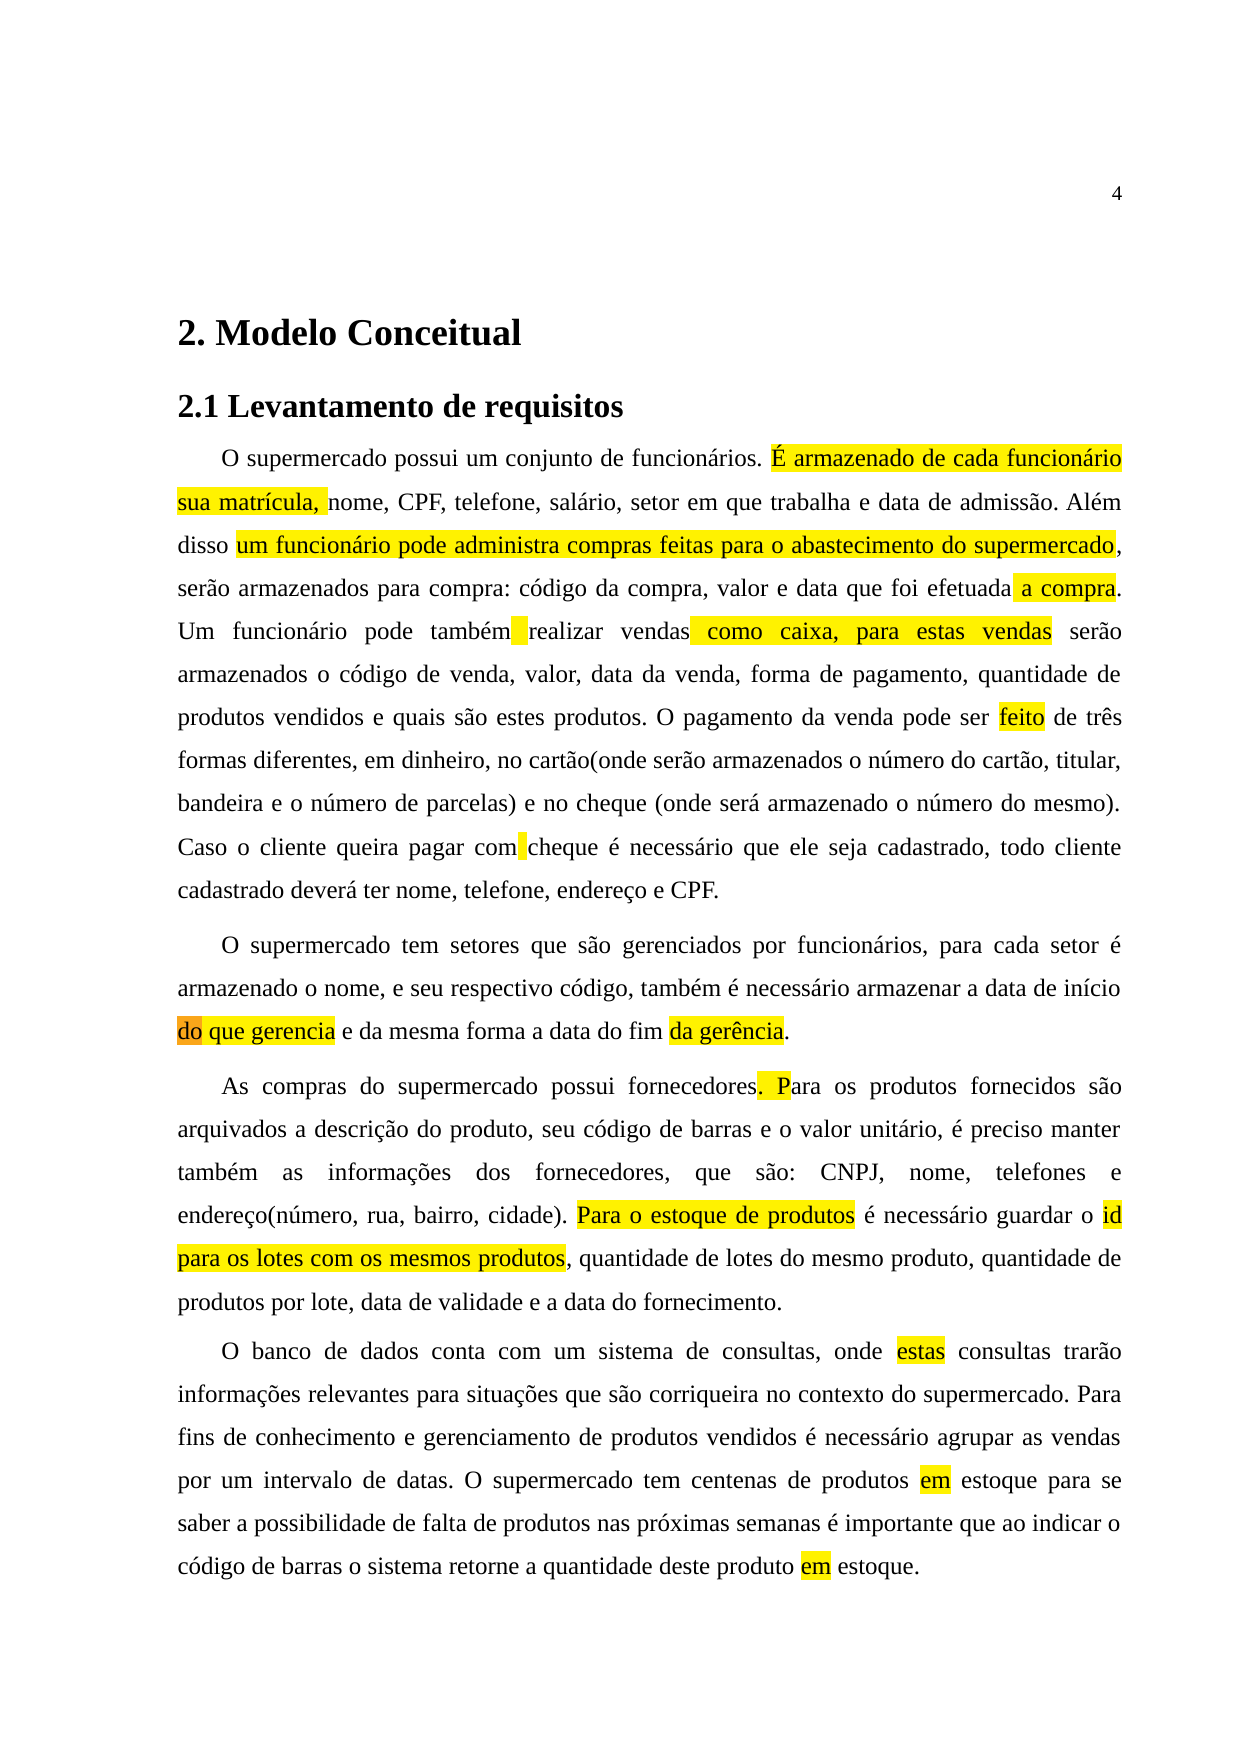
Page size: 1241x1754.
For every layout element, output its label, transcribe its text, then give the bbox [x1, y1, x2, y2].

text O supermercado possui um conjunto de funcionários. É armazenado de cada funcionário sua matrícula, nome, CPF, telefone, salário, setor em que trabalha e data de admissão. Além disso um funcionário pode administra compras feitas para o abastecimento do supermercado, serão armazenados para compra: código da compra, valor e data que foi efetuada a compra. Um funcionário pode também realizar vendas como caixa, para estas vendas serão armazenados o código de venda, valor, data da venda, forma de pagamento, quantidade de produtos vendidos e quais são estes produtos. O pagamento da venda pode ser feito de três formas diferentes, em dinheiro, no cartão(onde serão armazenados o número do cartão, titular, bandeira e o número de parcelas) e no cheque (onde será armazenado o número do mesmo). Caso o cliente queira pagar com cheque é necessário que ele seja cadastrado, todo cliente cadastrado deverá ter nome, telefone, endereço e CPF. [177, 443, 1122, 903]
text O supermercado tem setores que são gerenciados por funcionários, para cada setor é armazenado o nome, e seu respectivo código, também é necessário armazenar a data de início do que gerencia e da mesma forma a data do fim da gerência. [177, 930, 1122, 1045]
text As compras do supermercado possui fornecedores. Para os produtos fornecidos são arquivados a descrição do produto, seu código de barras e o valor unitário, é preciso manter também as informações dos fornecedores, que são: CNPJ, nome, telefones e endereço(número, rua, bairro, cidade). Para o estoque de produtos é necessário guardar o id para os lotes com os mesmos produtos, quantidade de lotes do mesmo produto, quantidade de produtos por lote, data de validade e a data do fornecimento. [177, 1071, 1122, 1315]
subtitle 2. Modelo Conceitual [177, 309, 1122, 353]
subtitle 2.1 Levantamento de requisitos [177, 386, 1122, 425]
text O banco de dados conta com um sistema de consultas, onde estas consultas trarão informações relevantes para situações que são corriqueira no contexto do supermercado. Para fins de conhecimento e gerenciamento de produtos vendidos é necessário agrupar as vendas por um intervalo de datas. O supermercado tem centenas de produtos em estoque para se saber a possibilidade de falta de produtos nas próximas semanas é importante que ao indicar o código de barras o sistema retorne a quantidade deste produto em estoque. [177, 1336, 1122, 1580]
